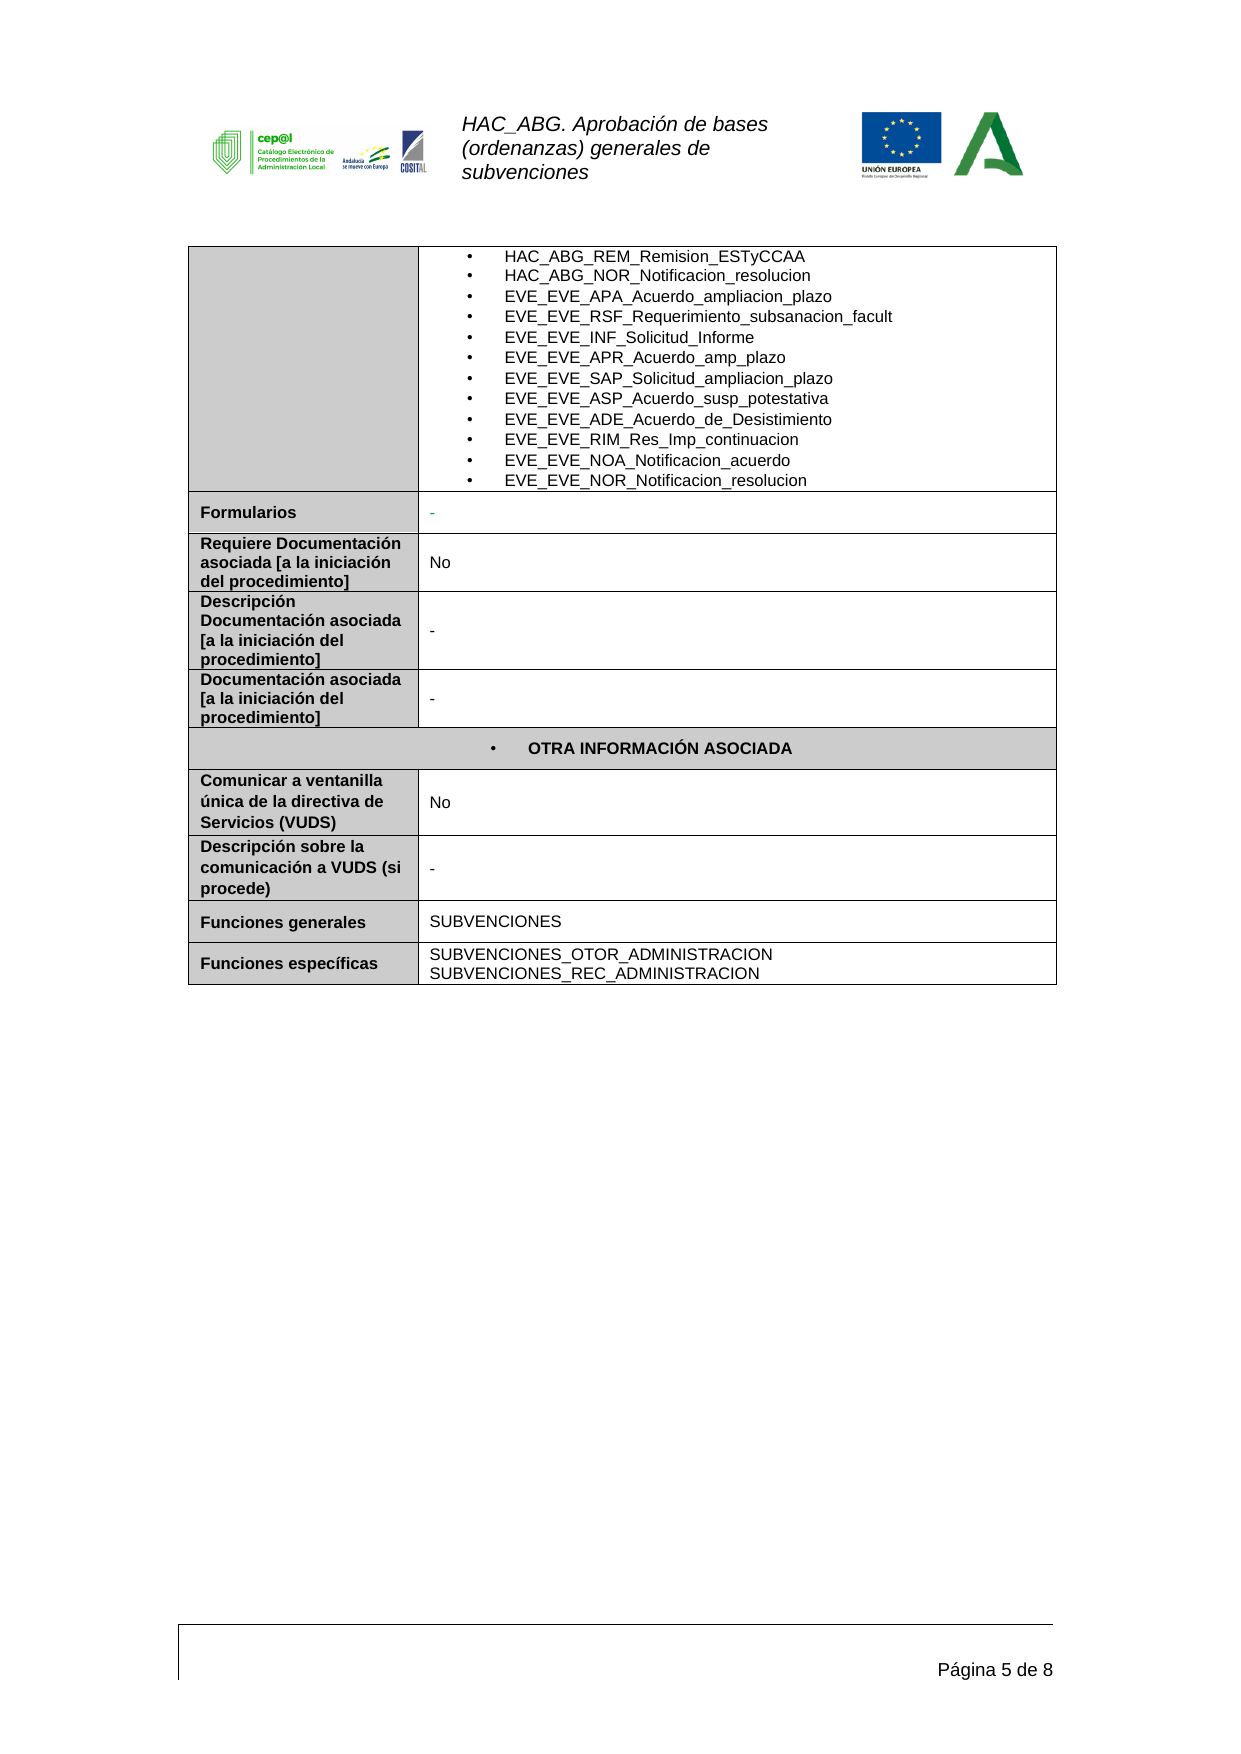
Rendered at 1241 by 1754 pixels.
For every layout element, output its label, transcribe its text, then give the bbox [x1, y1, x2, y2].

table_cell No [419, 770, 1056, 835]
table_cell Descripción Documentación asociada [a la iniciación del procedimiento] [189, 592, 418, 669]
table_cell Formularios [189, 492, 418, 532]
table_cell - [419, 836, 1056, 900]
table_cell Funciones específicas [189, 943, 418, 984]
table_cell No [419, 534, 1056, 591]
table_cell Documentación asociada [a la iniciación del procedimiento] [189, 670, 418, 727]
table_cell Comunicar a ventanilla única de la directiva de Servicios (VUDS) [189, 770, 418, 835]
table_cell Requiere Documentación asociada [a la iniciación del procedimiento] [189, 534, 418, 591]
table_cell [189, 247, 418, 491]
table_cell HAC_ABG_REA_Resolucion HAC_ABG_ECP_Edicto_consulta_publica HAC_ABG_PPO_Prop_proy_ordenanza HAC_ABG_IPD_Inf_publica_decreto HAC_ABG_EIP_Edicto_informacion_publica HAC_ABG_PRA_Providencia HAC_ABG_ISE_Informe_de_secretaria HAC_ABG_DIC_Dictamen_comision_informativa HAC_ABG_APA_Acuerdo_pleno_aprob HAC_ABG_EPA_Edicto_pub_aprobinicial HAC_ABG_OPB_Oficio_pub HAC_ABG_IRR_Informe_resolucion_reclamaciones HAC_ABG_DAP_Dictamen_aprob_definitiva HAC_ABG_APD_Acuerdo_pleno_definitivo HAC_ABG_EPD_Edicto_publicacion_definitiva HAC_ABG_REM_Remision_ESTyCCAA HAC_ABG_NOR_Notificacion_resolucion EVE_EVE_APA_Acuerdo_ampliacion_plazo EVE_EVE_RSF_Requerimiento_subsanacion_facult EVE_EVE_INF_Solicitud_Informe EVE_EVE_APR_Acuerdo_amp_plazo EVE_EVE_SAP_Solicitud_ampliacion_plazo EVE_EVE_ASP_Acuerdo_susp_potestativa EVE_EVE_ADE_Acuerdo_de_Desistimiento EVE_EVE_RIM_Res_Imp_continuacion EVE_EVE_NOA_Notificacion_acuerdo EVE_EVE_NOR_Notificacion_resolucion [419, 247, 1056, 491]
table_cell Descripción sobre la comunicación a VUDS (si procede) [189, 836, 418, 900]
table_cell SUBVENCIONES [419, 901, 1056, 942]
table_cell Otra información asociada [189, 728, 1056, 769]
table_cell - [419, 492, 1056, 532]
table_cell - [419, 670, 1056, 727]
table_cell - [419, 592, 1056, 669]
table_cell SUBVENCIONES_OTOR_ADMINISTRACION SUBVENCIONES_REC_ADMINISTRACION [419, 943, 1056, 984]
picture [210, 126, 434, 177]
table_cell Funciones generales [189, 901, 418, 942]
